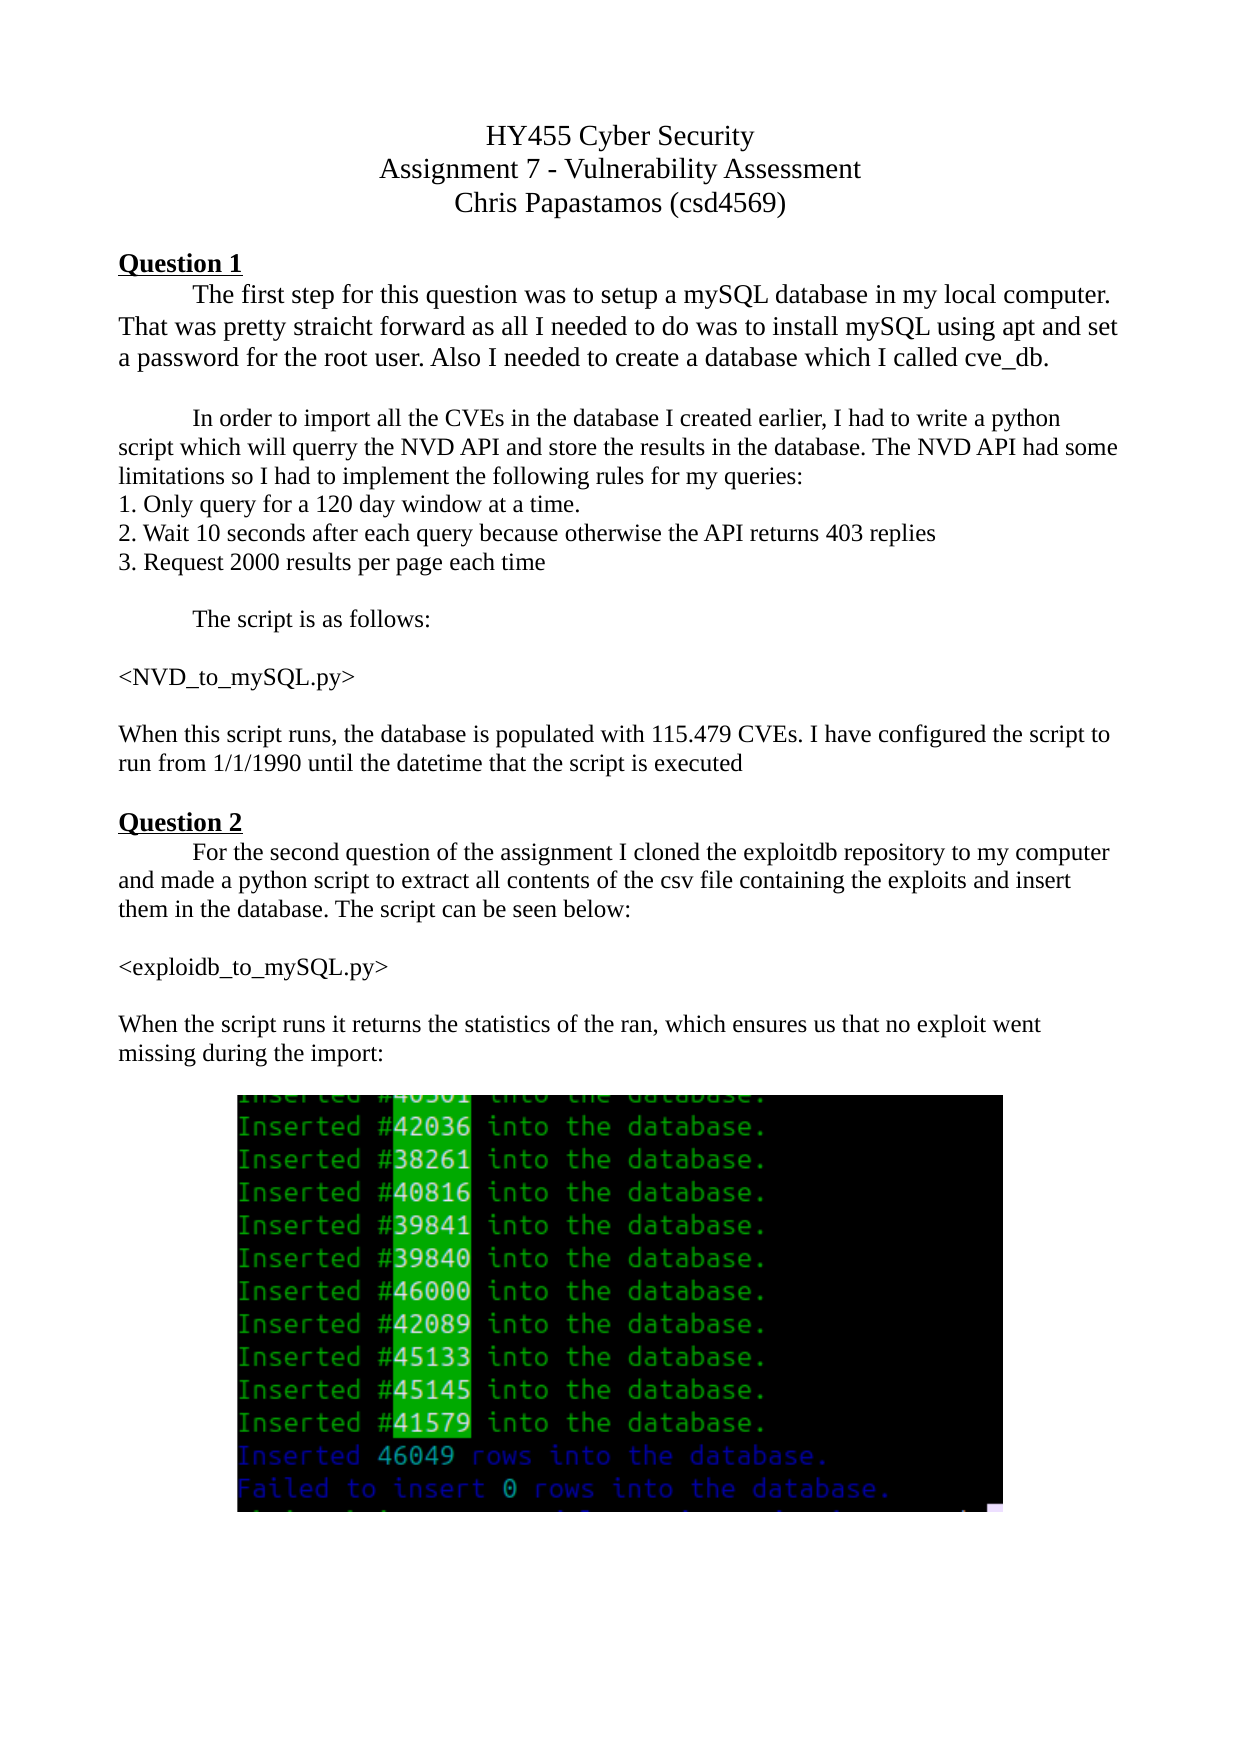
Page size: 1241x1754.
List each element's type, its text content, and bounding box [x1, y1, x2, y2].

text For the second question of the assignment I cloned the exploitdb repository to my computer and made a python script to extract all contents of the csv file containing the exploits and insert them in the database. The script can be seen below: [118, 837, 1122, 923]
text <exploidb_to_mySQL.py> [118, 952, 1122, 981]
text HY455 Cyber Security [118, 118, 1122, 152]
text 1. Only query for a 120 day window at a time. [118, 489, 1122, 518]
text 2. Wait 10 seconds after each query because otherwise the API returns 403 replies [118, 518, 1122, 547]
text 3. Request 2000 results per page each time [118, 547, 1122, 576]
picture [237, 1095, 1003, 1512]
text Assignment 7 - Vulnerability Assessment [118, 152, 1122, 185]
text Question 2 [118, 806, 1122, 837]
text When the script runs it returns the statistics of the ran, which ensures us that no exploit went missing during the import: [118, 1009, 1122, 1067]
text <NVD_to_mySQL.py> [118, 662, 1122, 691]
text Chris Papastamos (csd4569) [118, 185, 1122, 219]
text In order to import all the CVEs in the database I created earlier, I had to write a python script which will querry the NVD API and store the results in the database. The NVD API had some limitations so I had to implement the following rules for my queries: [118, 403, 1122, 489]
text The script is as follows: [118, 604, 1122, 633]
text Question 1 [118, 247, 1122, 279]
text When this script runs, the database is populated with 115.479 CVEs. I have configured the script to run from 1/1/1990 until the datetime that the script is executed [118, 719, 1122, 777]
text The first step for this question was to setup a mySQL database in my local computer. That was pretty straicht forward as all I needed to do was to install mySQL using apt and set a password for the root user. Also I needed to create a database which I called cve_db. [118, 279, 1122, 372]
